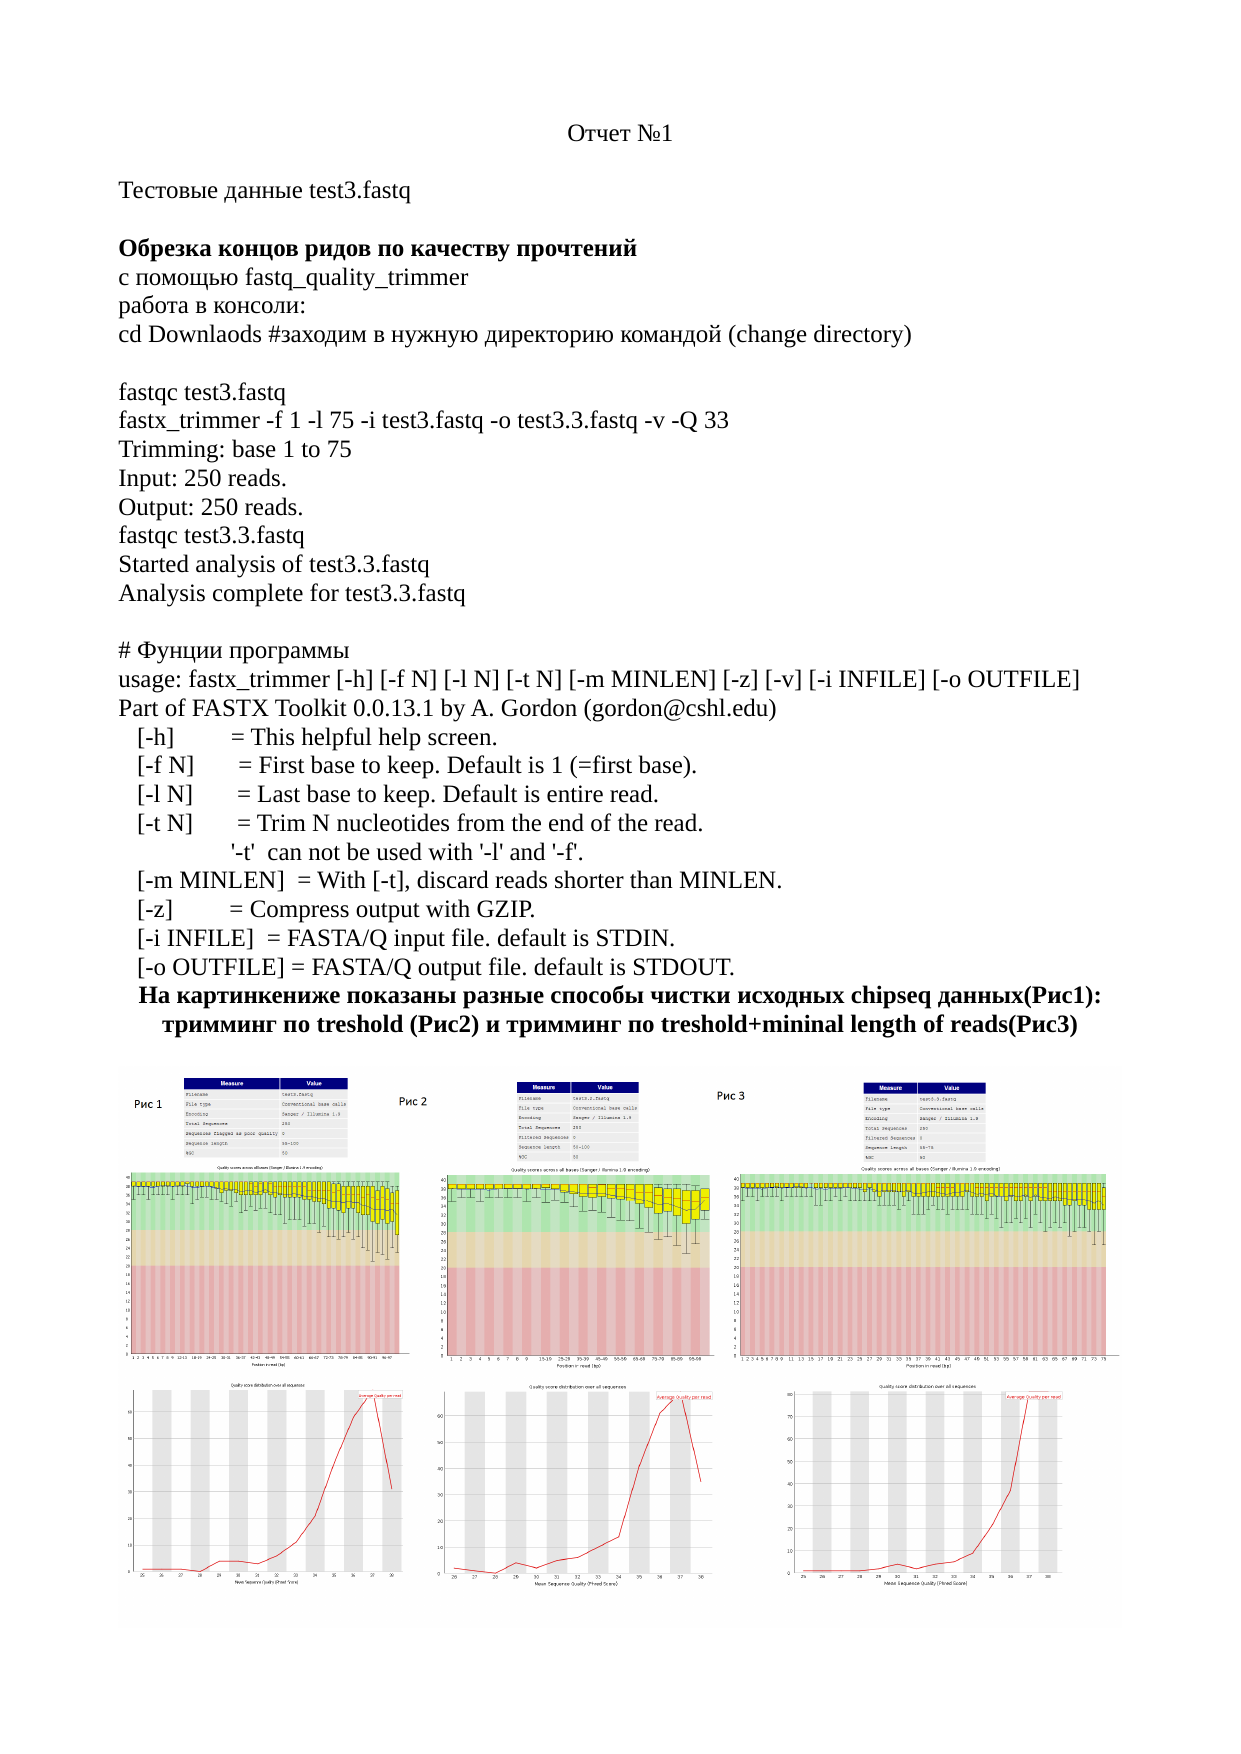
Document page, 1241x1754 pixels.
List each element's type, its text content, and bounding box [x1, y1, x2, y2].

text [-m MINLEN] = With [-t], discard reads shorter than MINLEN. [118, 866, 1122, 894]
text [-z] = Compress output with GZIP. [118, 894, 1122, 923]
text Started analysis of test3.3.fastq [118, 549, 1122, 578]
text Part of FASTX Toolkit 0.0.13.1 by A. Gordon (gordon@cshl.edu) [118, 693, 1122, 722]
text '-t' can not be used with '-l' and '-f'. [118, 837, 1122, 866]
text [-l N] = Last base to keep. Default is entire read. [118, 779, 1122, 808]
text с помощью fastq_quality_trimmer [118, 262, 1122, 291]
text Input: 250 reads. [118, 463, 1122, 492]
text Trimming: base 1 to 75 [118, 434, 1122, 463]
text Обрезка концов ридов по качеству прочтений [118, 233, 1122, 262]
text [-f N] = First base to keep. Default is 1 (=first base). [118, 751, 1122, 779]
text # Фунции программы [118, 636, 1122, 664]
text usage: fastx_trimmer [-h] [-f N] [-l N] [-t N] [-m MINLEN] [-z] [-v] [-i INFILE] [-o OUTFILE] [118, 664, 1122, 693]
text На картинкениже показаны разные способы чистки исходных chipseq данных(Рис1): тримминг по treshold (Рис2) и тримминг по treshold+mininal length of reads(Рис3) [118, 981, 1122, 1038]
text fastx_trimmer -f 1 -l 75 -i test3.fastq -o test3.3.fastq -v -Q 33 [118, 406, 1122, 434]
text fastqc test3.3.fastq [118, 521, 1122, 549]
text [-i INFILE] = FASTA/Q input file. default is STDIN. [118, 923, 1122, 952]
text Отчет №1 [118, 118, 1122, 147]
text fastqc test3.fastq [118, 377, 1122, 406]
text Output: 250 reads. [118, 492, 1122, 521]
text [-h] = This helpful help screen. [118, 722, 1122, 751]
picture [118, 1066, 1123, 1628]
text [-o OUTFILE] = FASTA/Q output file. default is STDOUT. [118, 952, 1122, 981]
text cd Downlaods #заходим в нужную директорию командой (change directory) [118, 319, 1122, 348]
text [-t N] = Trim N nucleotides from the end of the read. [118, 808, 1122, 837]
text работа в консоли: [118, 291, 1122, 319]
text Тестовые данные test3.fastq [118, 176, 1122, 204]
text Analysis complete for test3.3.fastq [118, 578, 1122, 607]
